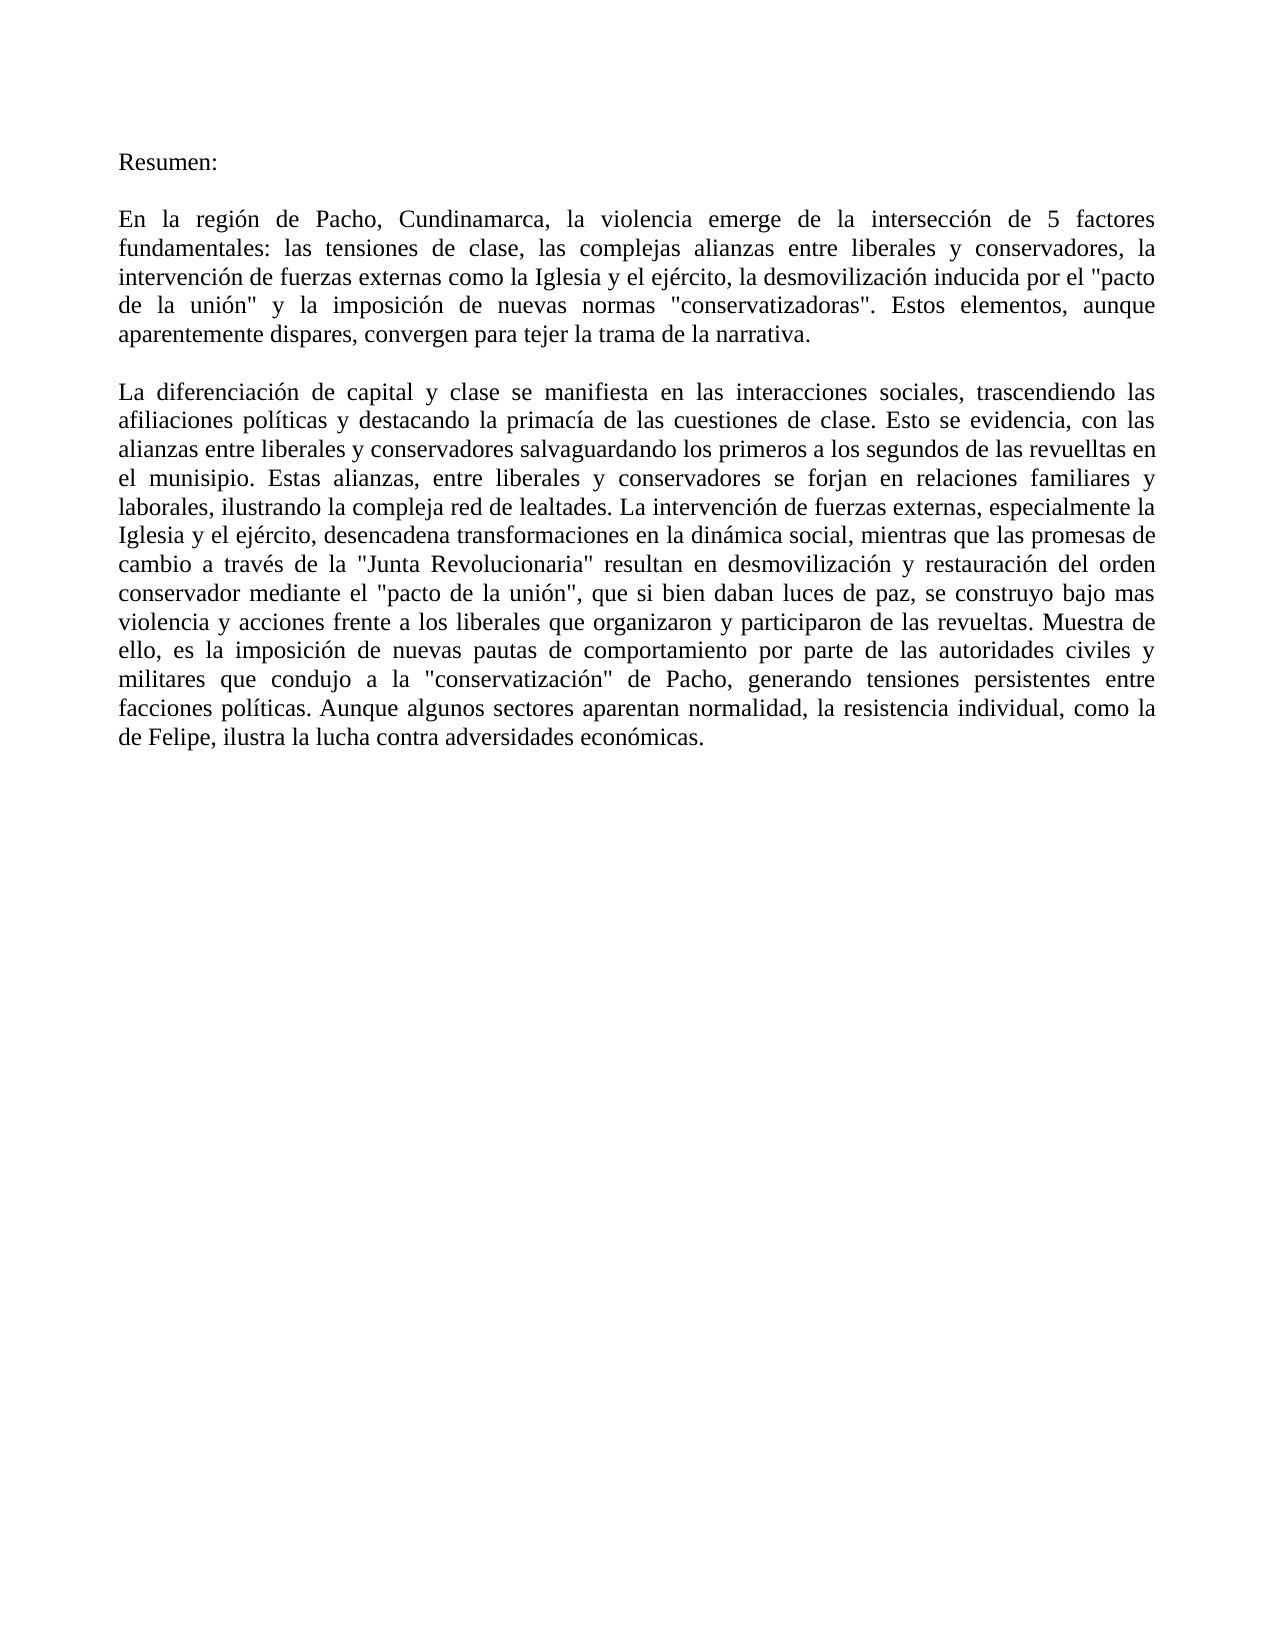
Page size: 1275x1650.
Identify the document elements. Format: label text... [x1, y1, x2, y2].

text La diferenciación de capital y clase se manifiesta en las interacciones sociales, trascendiendo las afiliaciones políticas y destacando la primacía de las cuestiones de clase. Esto se evidencia, con las alianzas entre liberales y conservadores salvaguardando los primeros a los segundos de las revuelltas en el munisipio. Estas alianzas, entre liberales y conservadores se forjan en relaciones familiares y laborales, ilustrando la compleja red de lealtades. La intervención de fuerzas externas, especialmente la Iglesia y el ejército, desencadena transformaciones en la dinámica social, mientras que las promesas de cambio a través de la "Junta Revolucionaria" resultan en desmovilización y restauración del orden conservador mediante el "pacto de la unión", que si bien daban luces de paz, se construyo bajo mas violencia y acciones frente a los liberales que organizaron y participaron de las revueltas. Muestra de ello, es la imposición de nuevas pautas de comportamiento por parte de las autoridades civiles y militares que condujo a la "conservatización" de Pacho, generando tensiones persistentes entre facciones políticas. Aunque algunos sectores aparentan normalidad, la resistencia individual, como la de Felipe, ilustra la lucha contra adversidades económicas. [118, 377, 1157, 751]
text Resumen: En la región de Pacho, Cundinamarca, la violencia emerge de la intersección de 5 factores fundamentales: las tensiones de clase, las complejas alianzas entre liberales y conservadores, la intervención de fuerzas externas como la Iglesia y el ejército, la desmovilización inducida por el "pacto de la unión" y la imposición de nuevas normas "conservatizadoras". Estos elementos, aunque aparentemente dispares, convergen para tejer la trama de la narrativa. [118, 147, 1157, 348]
